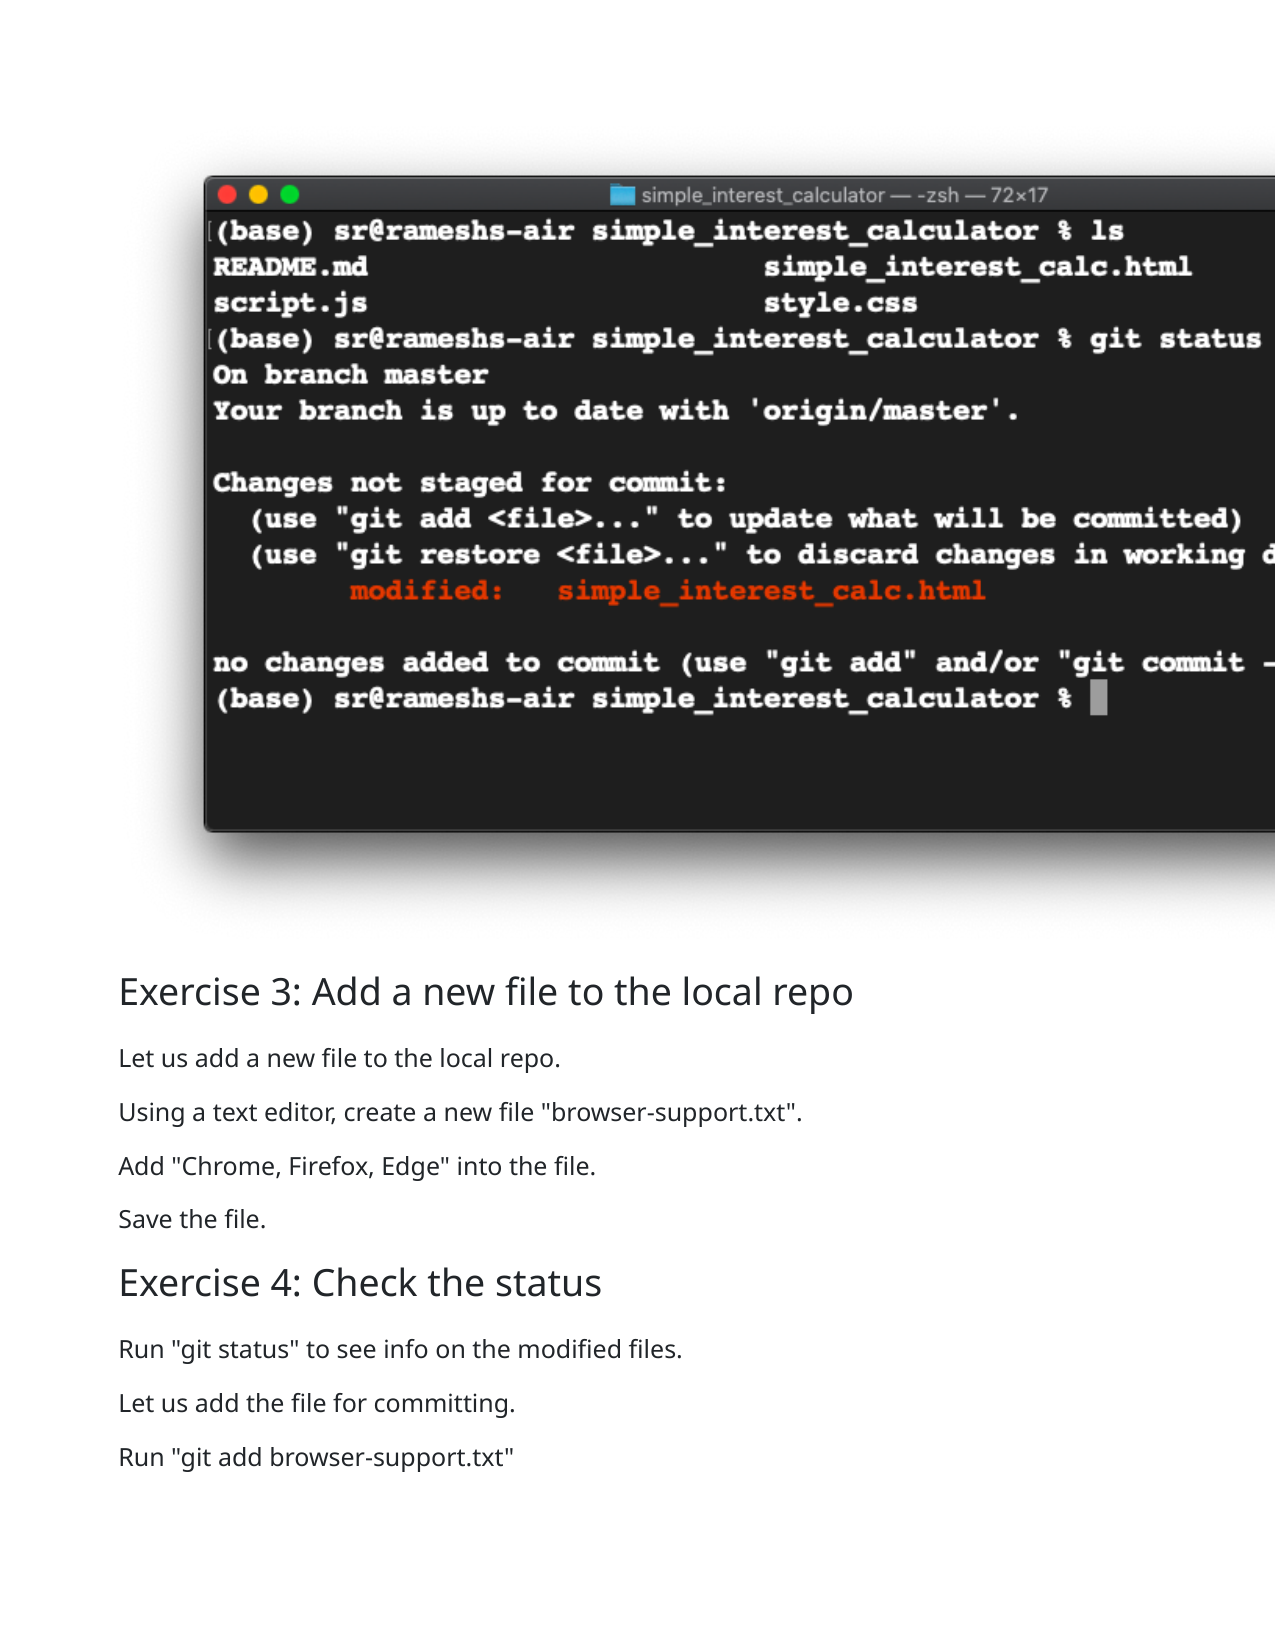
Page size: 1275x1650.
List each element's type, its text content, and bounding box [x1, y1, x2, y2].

text Let us add a new file to the local repo. [118, 1041, 1157, 1075]
subtitle Exercise 4: Check the status [118, 1256, 1157, 1307]
text Save the file. [118, 1202, 1157, 1236]
subtitle Exercise 3: Add a new file to the local repo [118, 965, 1157, 1016]
text Add "Chrome, Firefox, Edge" into the file. [118, 1148, 1157, 1182]
text Let us add the file for committing. [118, 1386, 1157, 1419]
text Using a text editor, create a new file "browser-support.txt". [118, 1095, 1157, 1129]
text Run "git add browser-support.txt" [118, 1439, 1157, 1473]
text Run "git status" to see info on the modified files. [118, 1332, 1157, 1366]
picture [118, 118, 1275, 947]
